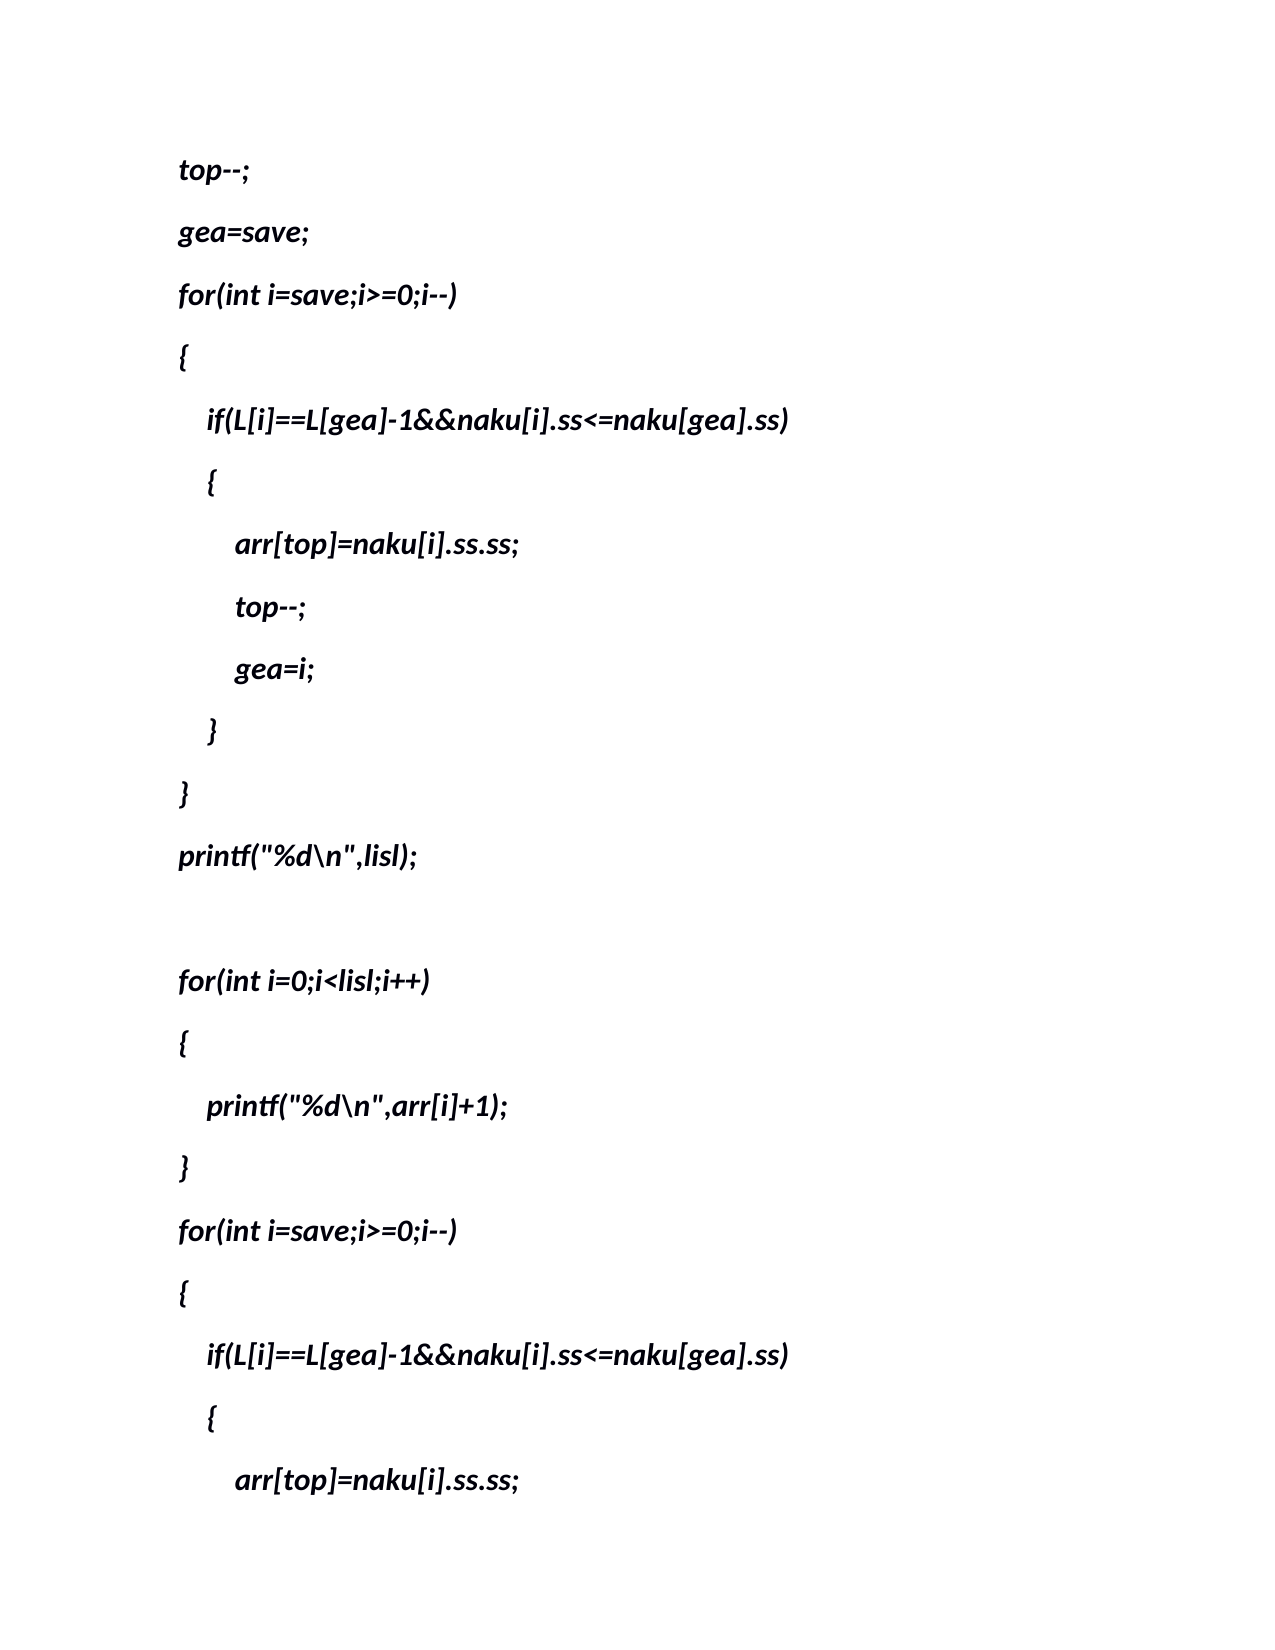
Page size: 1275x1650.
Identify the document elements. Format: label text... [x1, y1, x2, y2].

text } [150, 774, 1125, 812]
text { [150, 1273, 1125, 1311]
text printf("%d\n",arr[i]+1); [150, 1086, 1125, 1124]
text if(L[i]==L[gea]-1&&naku[i].ss<=naku[gea].ss) [150, 1336, 1125, 1374]
text { [150, 1023, 1125, 1062]
text for(int i=0;i<lisl;i++) [150, 961, 1125, 999]
text { [150, 462, 1125, 500]
text for(int i=save;i>=0;i--) [150, 1211, 1125, 1249]
text } [150, 1148, 1125, 1186]
text gea=i; [150, 649, 1125, 687]
text arr[top]=naku[i].ss.ss; [150, 1460, 1125, 1498]
text gea=save; [150, 212, 1125, 251]
text for(int i=save;i>=0;i--) [150, 275, 1125, 313]
text printf("%d\n",lisl); [150, 836, 1125, 874]
text { [150, 337, 1125, 375]
text top--; [150, 150, 1125, 188]
text } [150, 712, 1125, 750]
text arr[top]=naku[i].ss.ss; [150, 524, 1125, 562]
text { [150, 1398, 1125, 1436]
text if(L[i]==L[gea]-1&&naku[i].ss<=naku[gea].ss) [150, 399, 1125, 438]
text top--; [150, 587, 1125, 625]
